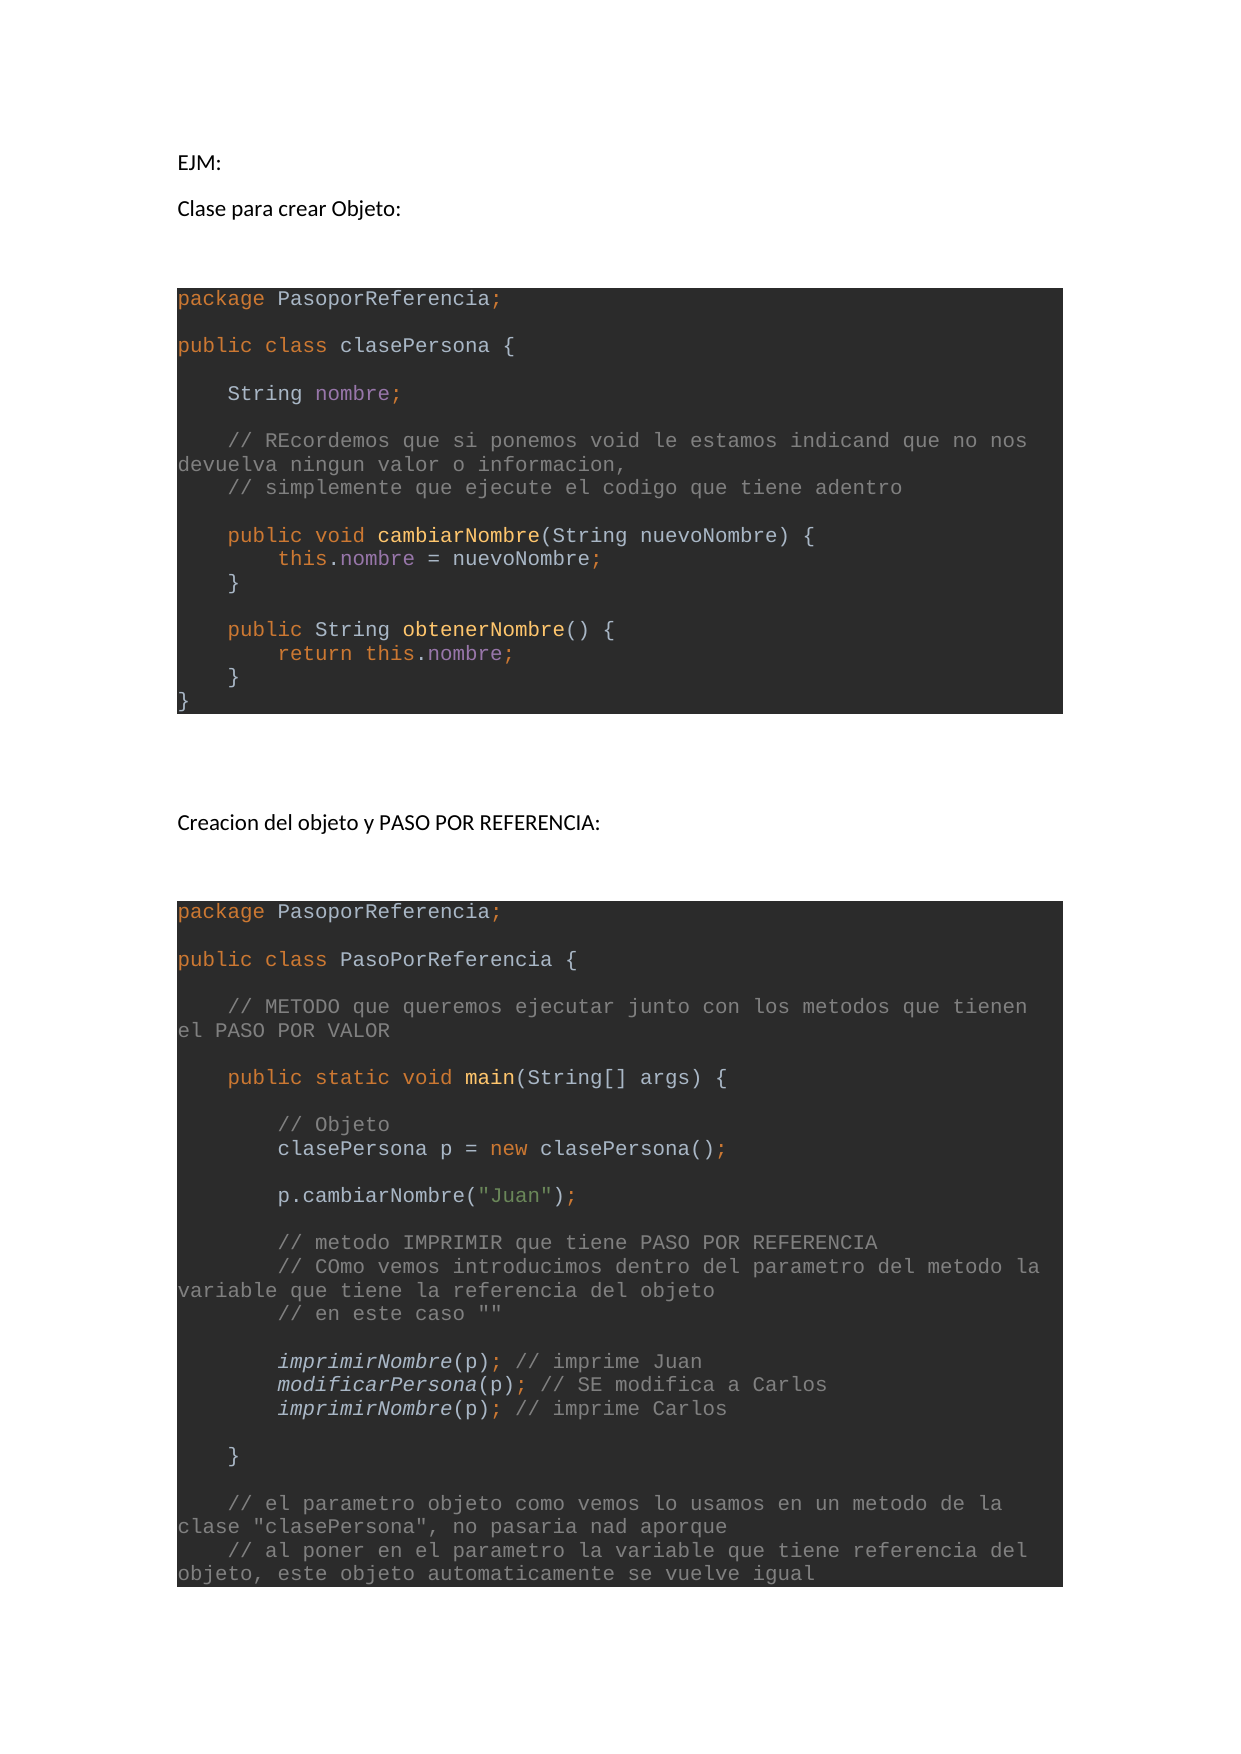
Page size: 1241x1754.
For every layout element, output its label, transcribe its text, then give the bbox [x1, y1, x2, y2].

text Clase para crear Objeto: [177, 194, 1063, 222]
text package PasoporReferencia; public class clasePersona { String nombre; // REcordemos que si ponemos void le estamos indicand que no nos devuelva ningun valor o informacion, // simplemente que ejecute el codigo que tiene adentro public void cambiarNombre(String nuevoNombre) { this.nombre = nuevoNombre; } public String obtenerNombre() { return this.nombre; } } [177, 288, 1063, 714]
text package PasoporReferencia; public class PasoPorReferencia { // METODO que queremos ejecutar junto con los metodos que tienen el PASO POR VALOR public static void main(String[] args) { // Objeto clasePersona p = new clasePersona(); p.cambiarNombre("Juan"); // metodo IMPRIMIR que tiene PASO POR REFERENCIA // COmo vemos introducimos dentro del parametro del metodo la variable que tiene la referencia del objeto // en este caso "" imprimirNombre(p); // imprime Juan modificarPersona(p); // SE modifica a Carlos imprimirNombre(p); // imprime Carlos } // el parametro objeto como vemos lo usamos en un metodo de la clase "clasePersona", no pasaria nad aporque // al poner en el parametro la variable que tiene referencia del objeto, este objeto automaticamente se vuelve igual [177, 901, 1063, 1587]
text Creacion del objeto y PASO POR REFERENCIA: [177, 808, 1063, 836]
text EJM: [177, 148, 1063, 176]
